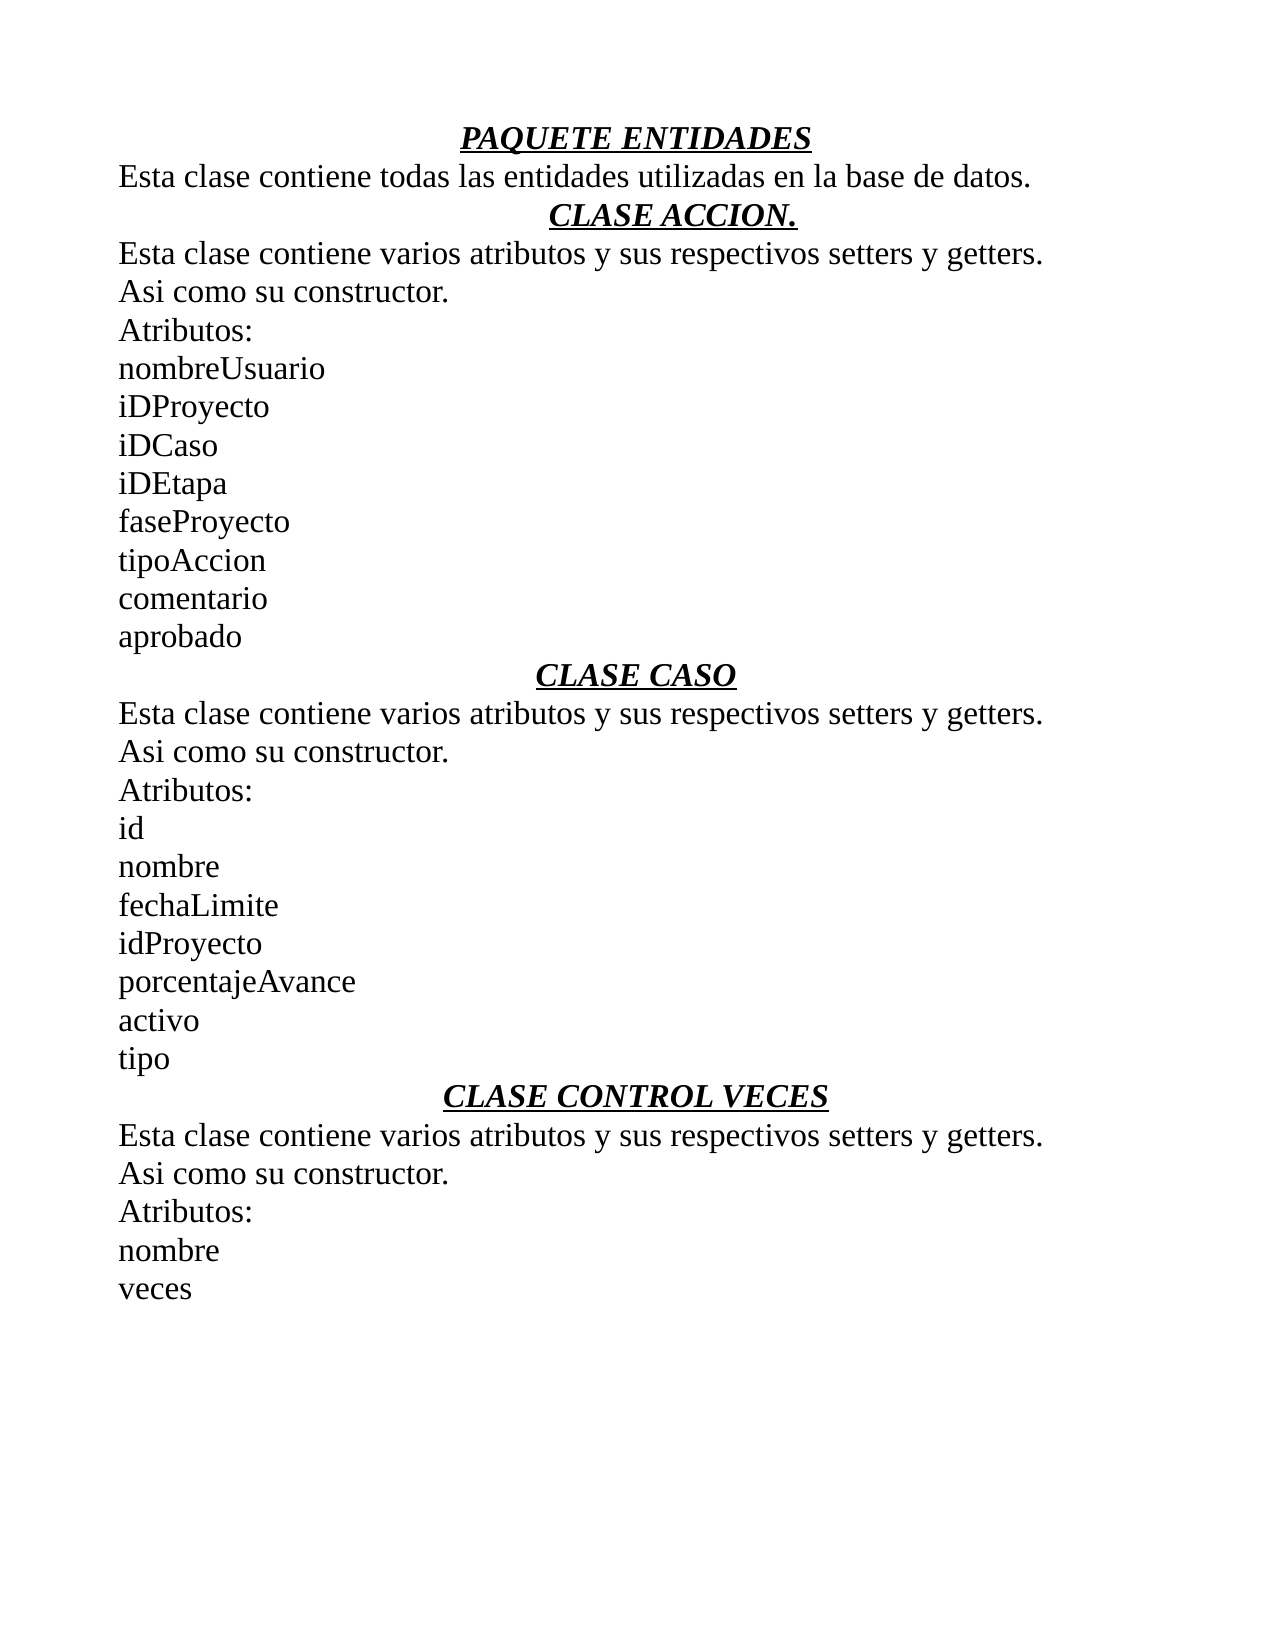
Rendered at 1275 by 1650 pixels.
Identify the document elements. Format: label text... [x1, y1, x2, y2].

text Asi como su constructor. [118, 271, 1157, 310]
text aprobado [118, 616, 1157, 655]
text PAQUETE ENTIDADES [118, 118, 1157, 156]
text Atributos: [118, 770, 1157, 808]
text activo [118, 1000, 1157, 1038]
text Esta clase contiene varios atributos y sus respectivos setters y getters. [118, 1115, 1157, 1153]
text Asi como su constructor. [118, 731, 1157, 770]
text faseProyecto [118, 501, 1157, 540]
text CLASE CASO [118, 655, 1157, 693]
text Esta clase contiene varios atributos y sus respectivos setters y getters. [118, 693, 1157, 731]
text veces [118, 1268, 1157, 1306]
text Esta clase contiene todas las entidades utilizadas en la base de datos. [118, 156, 1157, 195]
text Atributos: [118, 310, 1157, 348]
text comentario [118, 578, 1157, 616]
text CLASE ACCION. [118, 195, 1157, 233]
text nombre [118, 846, 1157, 885]
text id [118, 808, 1157, 846]
text nombreUsuario [118, 348, 1157, 386]
text porcentajeAvance [118, 961, 1157, 1000]
text Atributos: [118, 1191, 1157, 1230]
text iDProyecto [118, 386, 1157, 425]
text iDEtapa [118, 463, 1157, 501]
text nombre [118, 1230, 1157, 1268]
text Esta clase contiene varios atributos y sus respectivos setters y getters. [118, 233, 1157, 271]
text Asi como su constructor. [118, 1153, 1157, 1191]
text idProyecto [118, 923, 1157, 961]
text fechaLimite [118, 885, 1157, 923]
text iDCaso [118, 425, 1157, 463]
text tipo [118, 1038, 1157, 1076]
text tipoAccion [118, 540, 1157, 578]
text CLASE CONTROL VECES [118, 1076, 1157, 1115]
